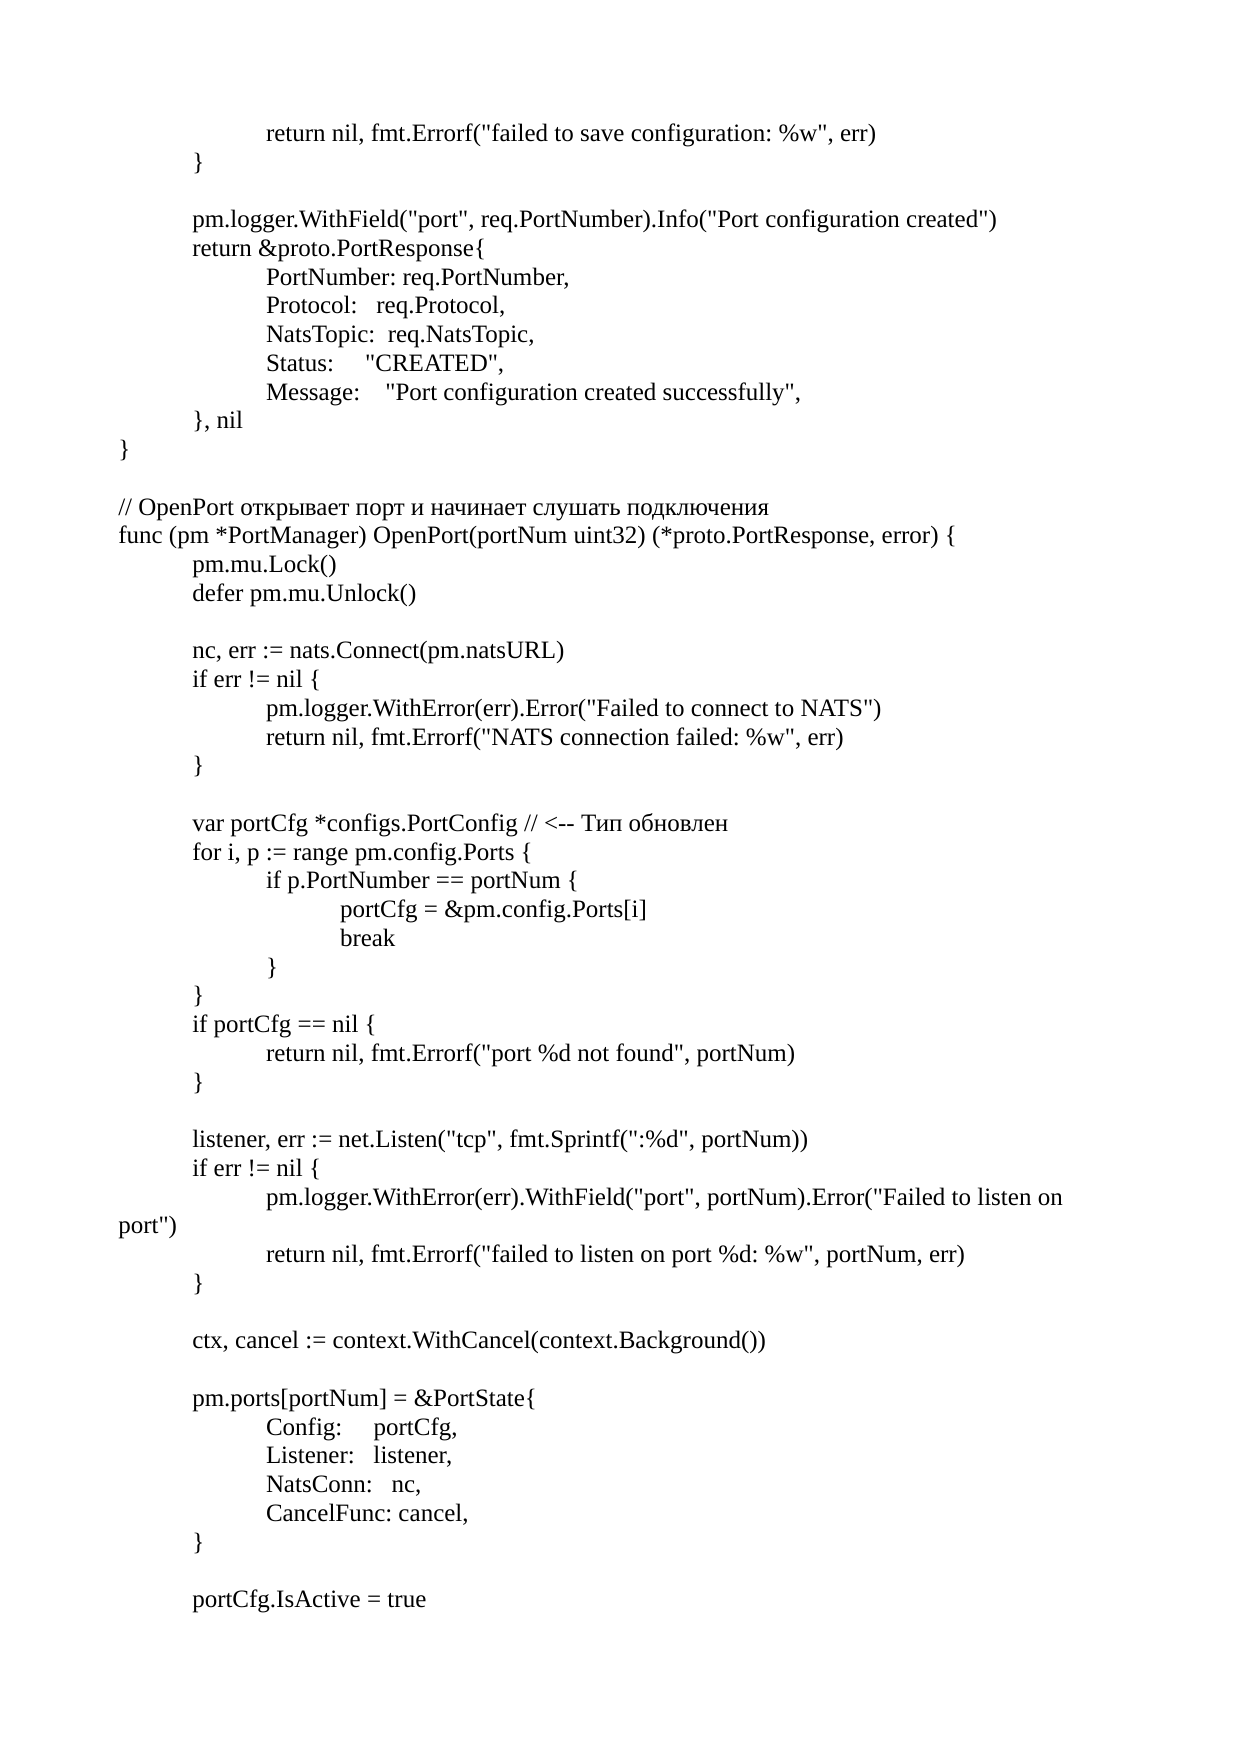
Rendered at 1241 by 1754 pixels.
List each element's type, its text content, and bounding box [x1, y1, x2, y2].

text pm.mu.Lock() [118, 549, 1122, 578]
text return nil, fmt.Errorf("NATS connection failed: %w", err) [118, 722, 1122, 751]
text if err != nil { [118, 1153, 1122, 1182]
text Status: "CREATED", [118, 348, 1122, 377]
text } [118, 1268, 1122, 1297]
text PortNumber: req.PortNumber, [118, 262, 1122, 291]
text if p.PortNumber == portNum { [118, 866, 1122, 894]
text pm.logger.WithError(err).WithField("port", portNum).Error("Failed to listen on port") [118, 1182, 1122, 1239]
text } [118, 981, 1122, 1009]
text break [118, 923, 1122, 952]
text Protocol: req.Protocol, [118, 291, 1122, 319]
text Message: "Port configuration created successfully", [118, 377, 1122, 406]
text Config: portCfg, [118, 1412, 1122, 1441]
text Listener: listener, [118, 1441, 1122, 1469]
text } [118, 751, 1122, 779]
text } [118, 147, 1122, 176]
text for i, p := range pm.config.Ports { [118, 837, 1122, 866]
text }, nil [118, 406, 1122, 434]
text } [118, 952, 1122, 981]
text NatsConn: nc, [118, 1469, 1122, 1498]
text if err != nil { [118, 664, 1122, 693]
text var portCfg *configs.PortConfig // <-- Тип обновлен [118, 808, 1122, 837]
text return &proto.PortResponse{ [118, 233, 1122, 262]
text return nil, fmt.Errorf("port %d not found", portNum) [118, 1038, 1122, 1067]
text } [118, 1527, 1122, 1556]
text } [118, 1067, 1122, 1096]
text nc, err := nats.Connect(pm.natsURL) [118, 636, 1122, 664]
text pm.logger.WithError(err).Error("Failed to connect to NATS") [118, 693, 1122, 722]
text // OpenPort открывает порт и начинает слушать подключения [118, 492, 1122, 521]
text portCfg.IsActive = true [118, 1584, 1122, 1613]
text if portCfg == nil { [118, 1009, 1122, 1038]
text CancelFunc: cancel, [118, 1498, 1122, 1527]
text return nil, fmt.Errorf("failed to save configuration: %w", err) [118, 118, 1122, 147]
text pm.logger.WithField("port", req.PortNumber).Info("Port configuration created") [118, 204, 1122, 233]
text } [118, 434, 1122, 463]
text listener, err := net.Listen("tcp", fmt.Sprintf(":%d", portNum)) [118, 1124, 1122, 1153]
text ctx, cancel := context.WithCancel(context.Background()) [118, 1326, 1122, 1354]
text func (pm *PortManager) OpenPort(portNum uint32) (*proto.PortResponse, error) { [118, 521, 1122, 549]
text pm.ports[portNum] = &PortState{ [118, 1383, 1122, 1412]
text defer pm.mu.Unlock() [118, 578, 1122, 607]
text NatsTopic: req.NatsTopic, [118, 319, 1122, 348]
text portCfg = &pm.config.Ports[i] [118, 894, 1122, 923]
text return nil, fmt.Errorf("failed to listen on port %d: %w", portNum, err) [118, 1239, 1122, 1268]
